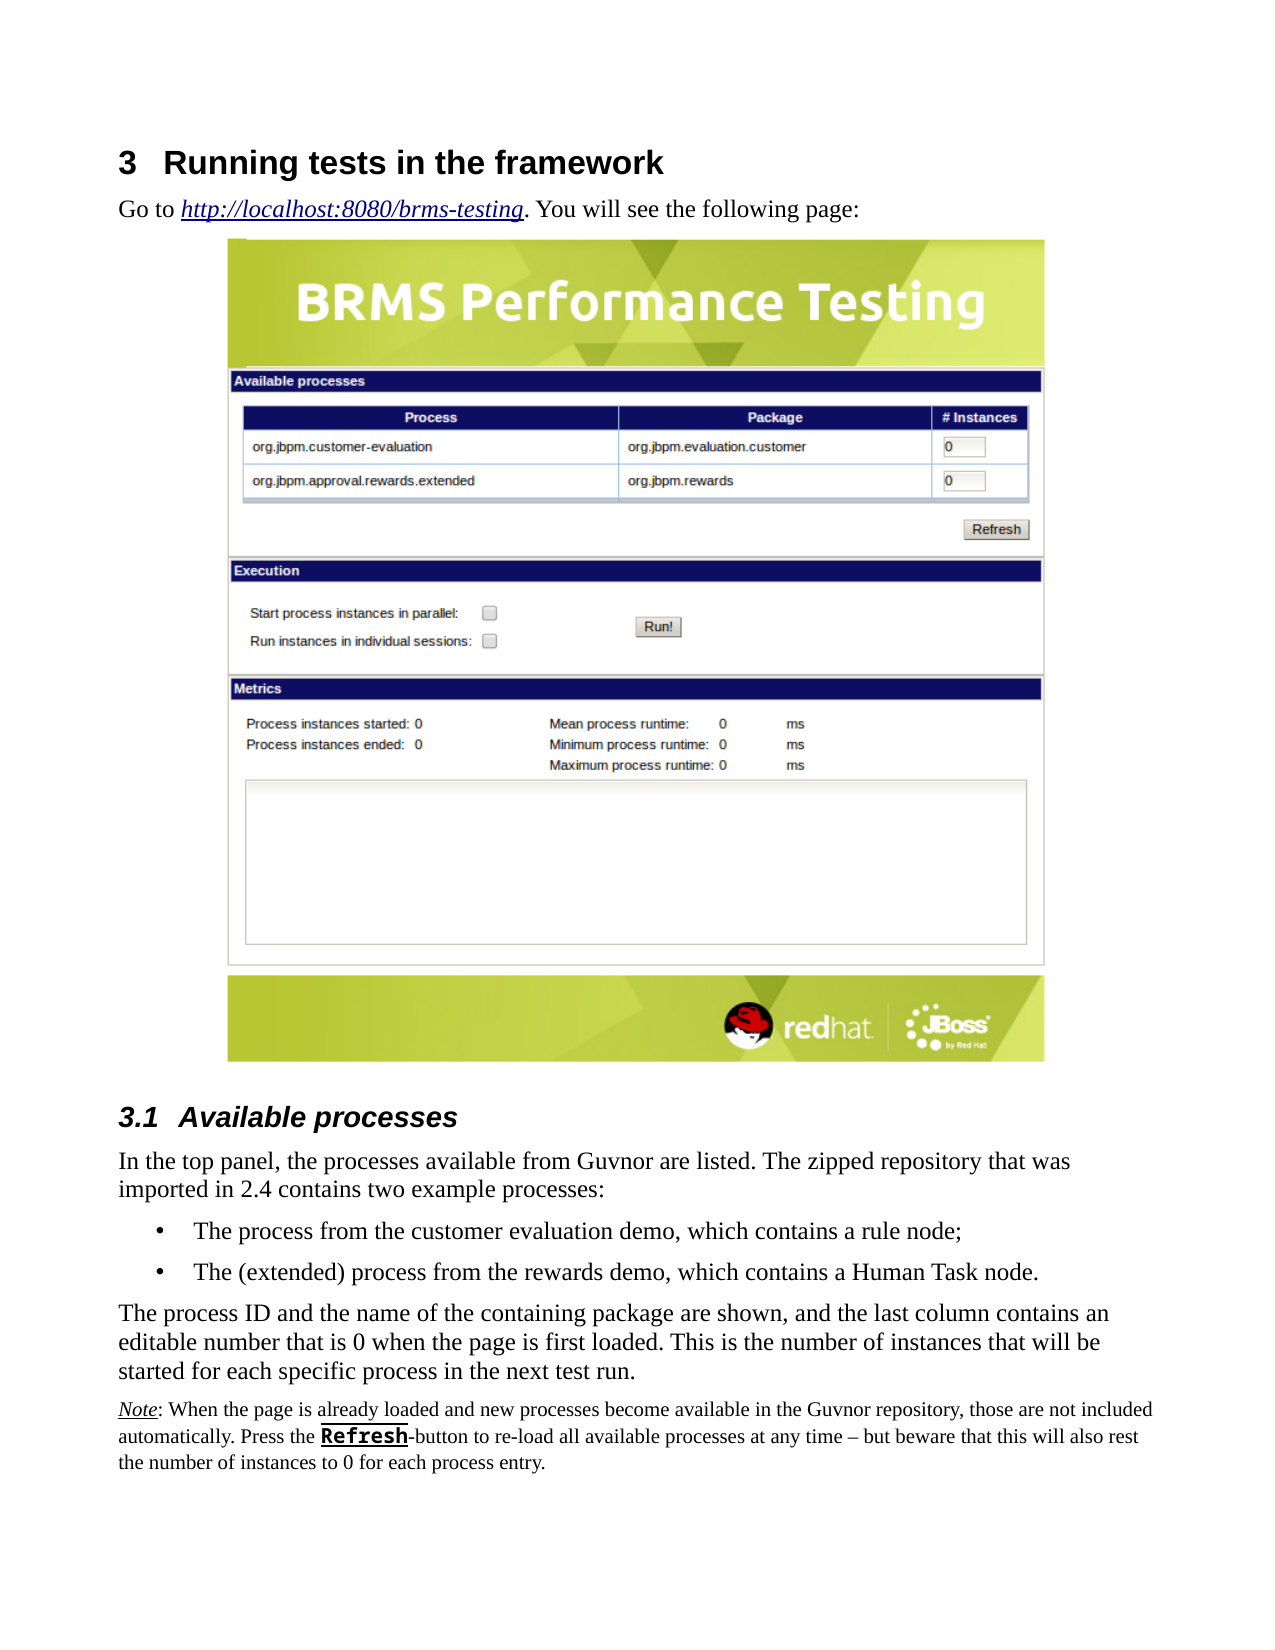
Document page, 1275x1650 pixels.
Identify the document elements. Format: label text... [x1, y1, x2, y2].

list The (extended) process from the rewards demo, which contains a Human Task node. [156, 1257, 1157, 1286]
text The process ID and the name of the containing package are shown, and the last column contains an editable number that is 0 when the page is first loaded. This is the number of instances that will be started for each specific process in the next test run. [118, 1298, 1157, 1384]
text In the top panel, the processes available from Guvnor are listed. The zipped repository that was imported in 2.4 contains two example processes: [118, 1146, 1157, 1203]
text Note: When the page is already loaded and new processes become available in the Guvnor repository, those are not included automatically. Press the Refresh-button to re-load all available processes at any time – but beware that this will also rest the number of instances to 0 for each process entry. [118, 1397, 1157, 1474]
picture [224, 235, 1051, 1063]
list The process from the customer evaluation demo, which contains a rule node; [156, 1216, 1157, 1244]
subtitle Running tests in the framework [118, 143, 1157, 182]
subtitle Available processes [118, 1100, 1157, 1133]
text Go to http://localhost:8080/brms-testing. You will see the following page: [118, 194, 1157, 223]
